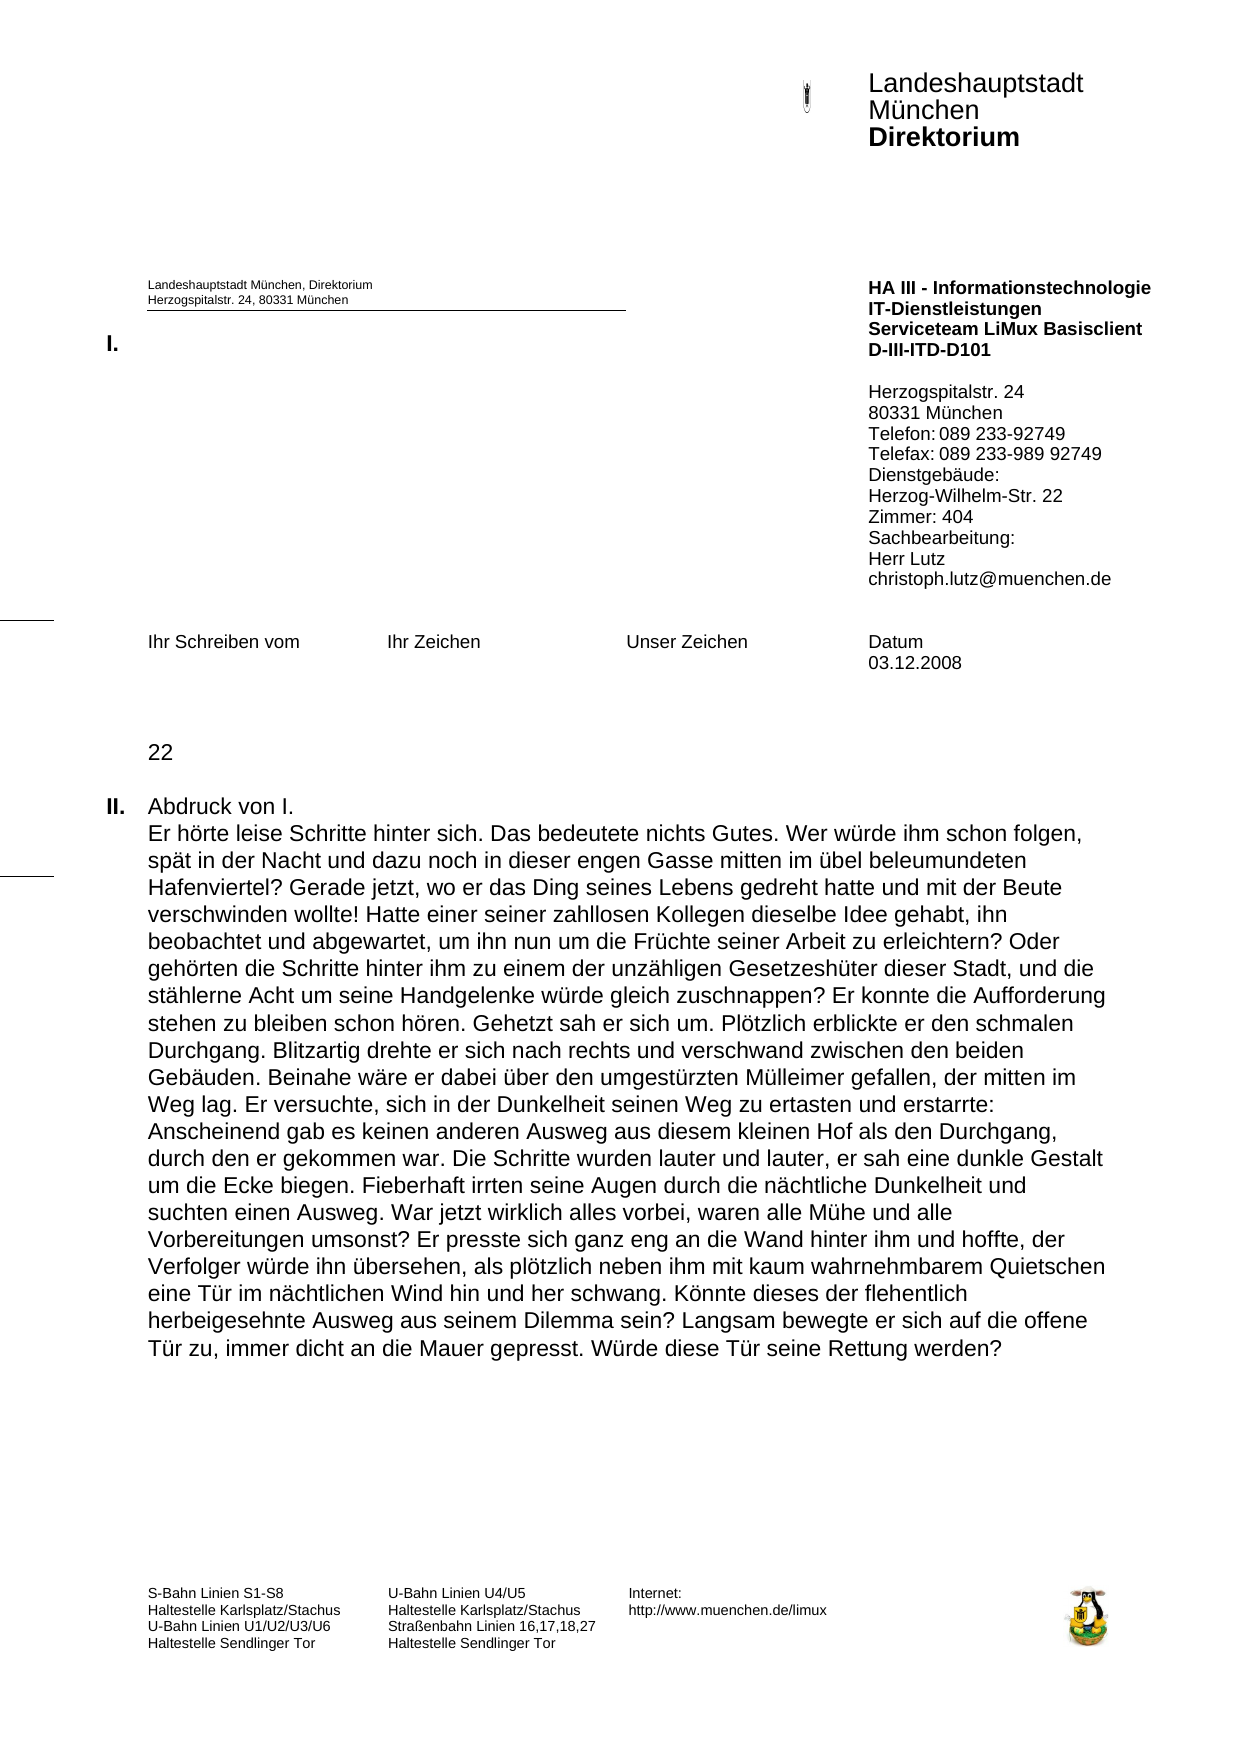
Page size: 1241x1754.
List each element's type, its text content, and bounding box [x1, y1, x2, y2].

text Unser Zeichen [626, 632, 833, 653]
text Herzogspitalstr. 24 80331 München Telefon: 089 233-92749 Telefax: 089 233-989 92749 Dienstgebäude: Herzog-Wilhelm-Str. 22 Zimmer: 404 Sachbearbeitung: Herr Lutz christoph.lutz@muenchen.de [868, 382, 1199, 590]
table_header U-Bahn Linien U4/U5 Haltestelle Karlsplatz/Stachus Straßenbahn Linien 16,17,18,27 Haltestelle Sendlinger Tor [388, 1551, 628, 1652]
table_header Internet: http://www.muenchen.de/limux [628, 1551, 869, 1652]
text Landeshauptstadt München, Direktorium [148, 277, 626, 292]
text Herzogspitalstr. 24, 80331 München [148, 292, 626, 307]
text Ihr Schreiben vom [148, 632, 354, 653]
table_header [869, 1551, 1110, 1652]
text Datum [868, 632, 1108, 653]
text HA III - Informationstechnologie IT-Dienstleistungen Serviceteam LiMux Basisclient [868, 277, 1199, 340]
text Direktorium [868, 125, 1199, 152]
picture [1063, 1585, 1109, 1647]
text Landeshauptstadt [868, 71, 1199, 98]
text D-III-ITD-D101 [868, 340, 1199, 361]
text 22 [148, 738, 1109, 766]
text II. Abdruck von I. [106, 793, 1109, 820]
table_header S-Bahn Linien S1-S8 Haltestelle Karlsplatz/Stachus U-Bahn Linien U1/U2/U3/U6 Haltestelle Sendlinger Tor [148, 1551, 388, 1652]
text Ihr Zeichen [387, 632, 593, 653]
text München [868, 98, 1199, 125]
text 03.12.2008 [868, 653, 1108, 673]
picture [803, 80, 811, 113]
text Er hörte leise Schritte hinter sich. Das bedeutete nichts Gutes. Wer würde ihm schon folgen, spät in der Nacht und dazu noch in dieser engen Gasse mitten im übel beleumundeten Hafenviertel? Gerade jetzt, wo er das Ding seines Lebens gedreht hatte und mit der Beute verschwinden wollte! Hatte einer seiner zahllosen Kollegen dieselbe Idee gehabt, ihn beobachtet und abgewartet, um ihn nun um die Früchte seiner Arbeit zu erleichtern? Oder gehörten die Schritte hinter ihm zu einem der unzähligen Gesetzeshüter dieser Stadt, und die stählerne Acht um seine Handgelenke würde gleich zuschnappen? Er konnte die Aufforderung stehen zu bleiben schon hören. Gehetzt sah er sich um. Plötzlich erblickte er den schmalen Durchgang. Blitzartig drehte er sich nach rechts und verschwand zwischen den beiden Gebäuden. Beinahe wäre er dabei über den umgestürzten Mülleimer gefallen, der mitten im Weg lag. Er versuchte, sich in der Dunkelheit seinen Weg zu ertasten und erstarrte: Anscheinend gab es keinen anderen Ausweg aus diesem kleinen Hof als den Durchgang, durch den er gekommen war. Die Schritte wurden lauter und lauter, er sah eine dunkle Gestalt um die Ecke biegen. Fieberhaft irrten seine Augen durch die nächtliche Dunkelheit und suchten einen Ausweg. War jetzt wirklich alles vorbei, waren alle Mühe und alle Vorbereitungen umsonst? Er presste sich ganz eng an die Wand hinter ihm und hoffte, der Verfolger würde ihn übersehen, als plötzlich neben ihm mit kaum wahrnehmbarem Quietschen eine Tür im nächtlichen Wind hin und her schwang. Könnte dieses der flehentlich herbeigesehnte Ausweg aus seinem Dilemma sein? Langsam bewegte er sich auf die offene Tür zu, immer dicht an die Mauer gepresst. Würde diese Tür seine Rettung werden? [148, 820, 1109, 1361]
text I. [106, 331, 136, 356]
